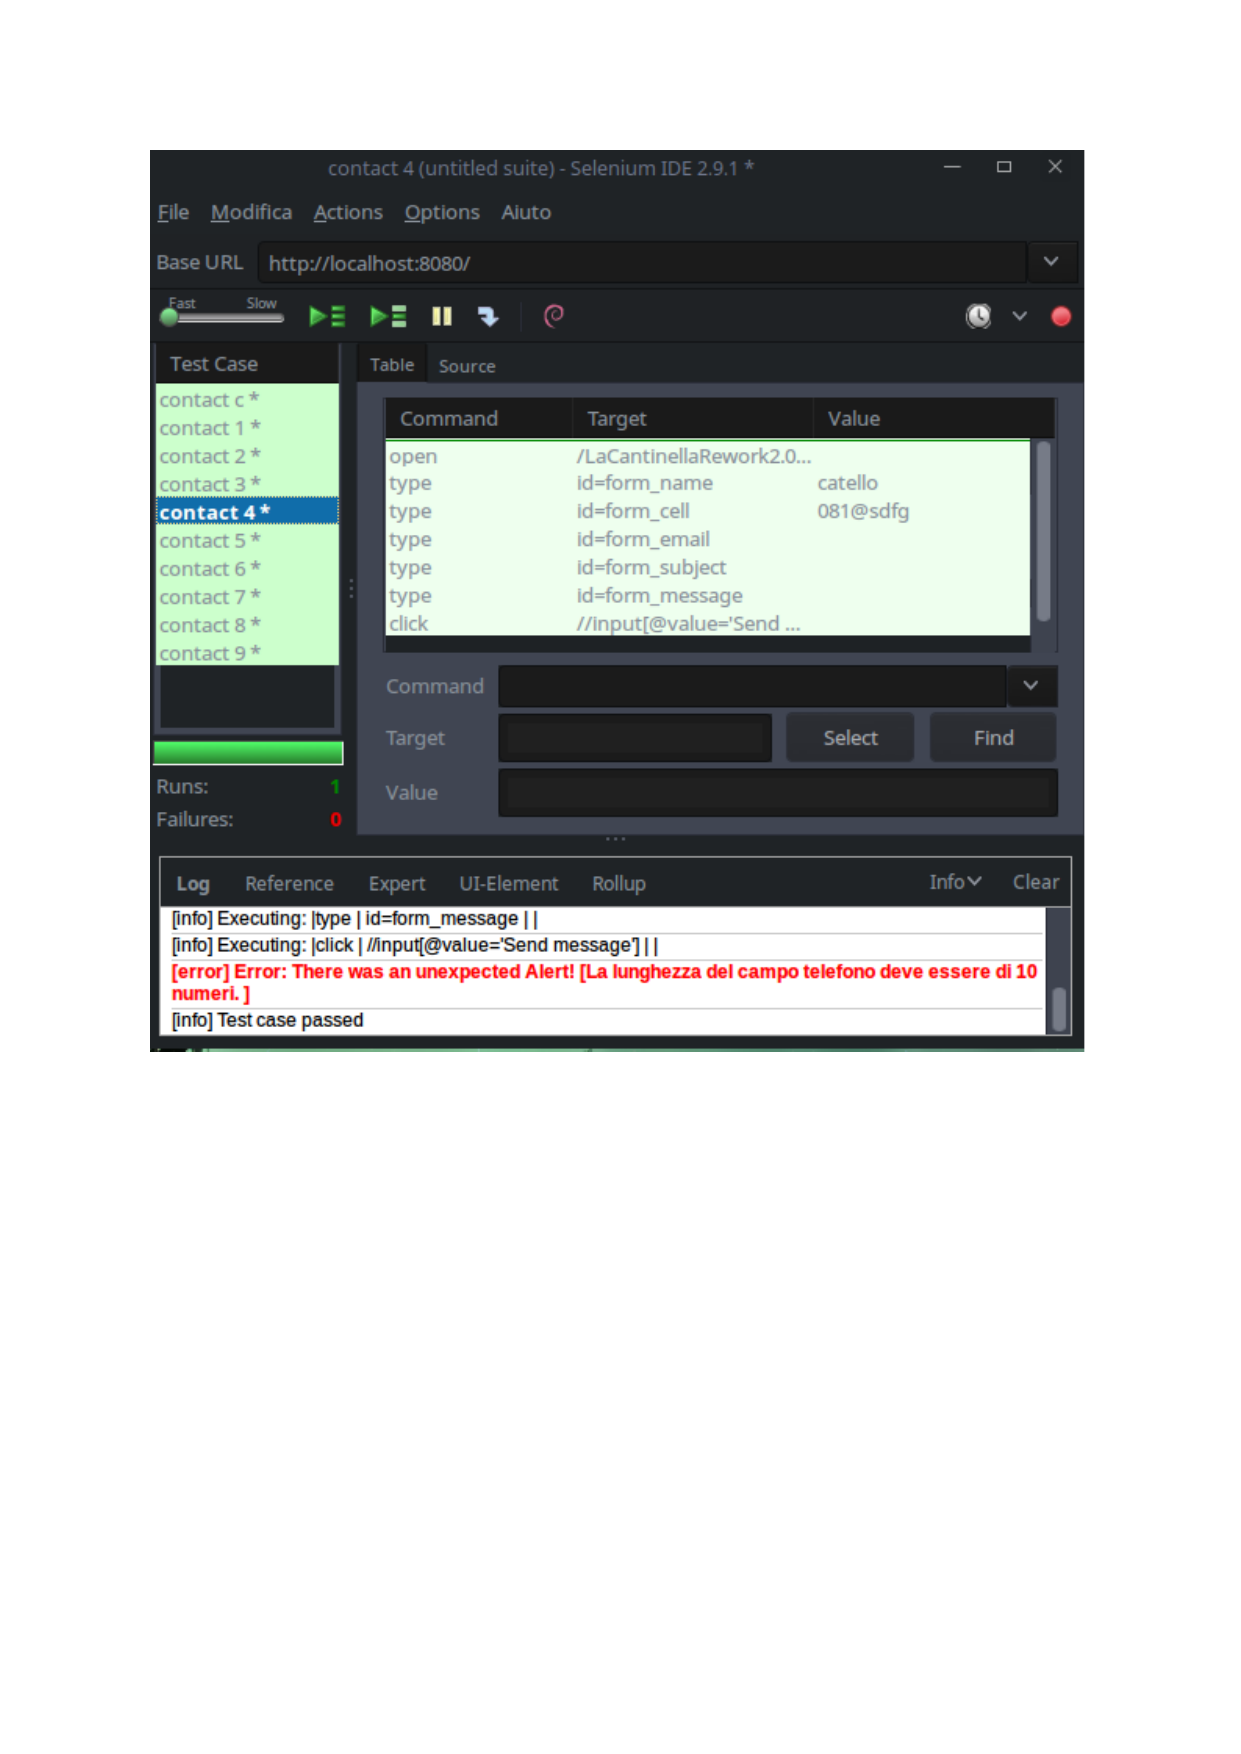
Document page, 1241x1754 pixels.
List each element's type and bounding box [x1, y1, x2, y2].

picture [150, 150, 1085, 1052]
